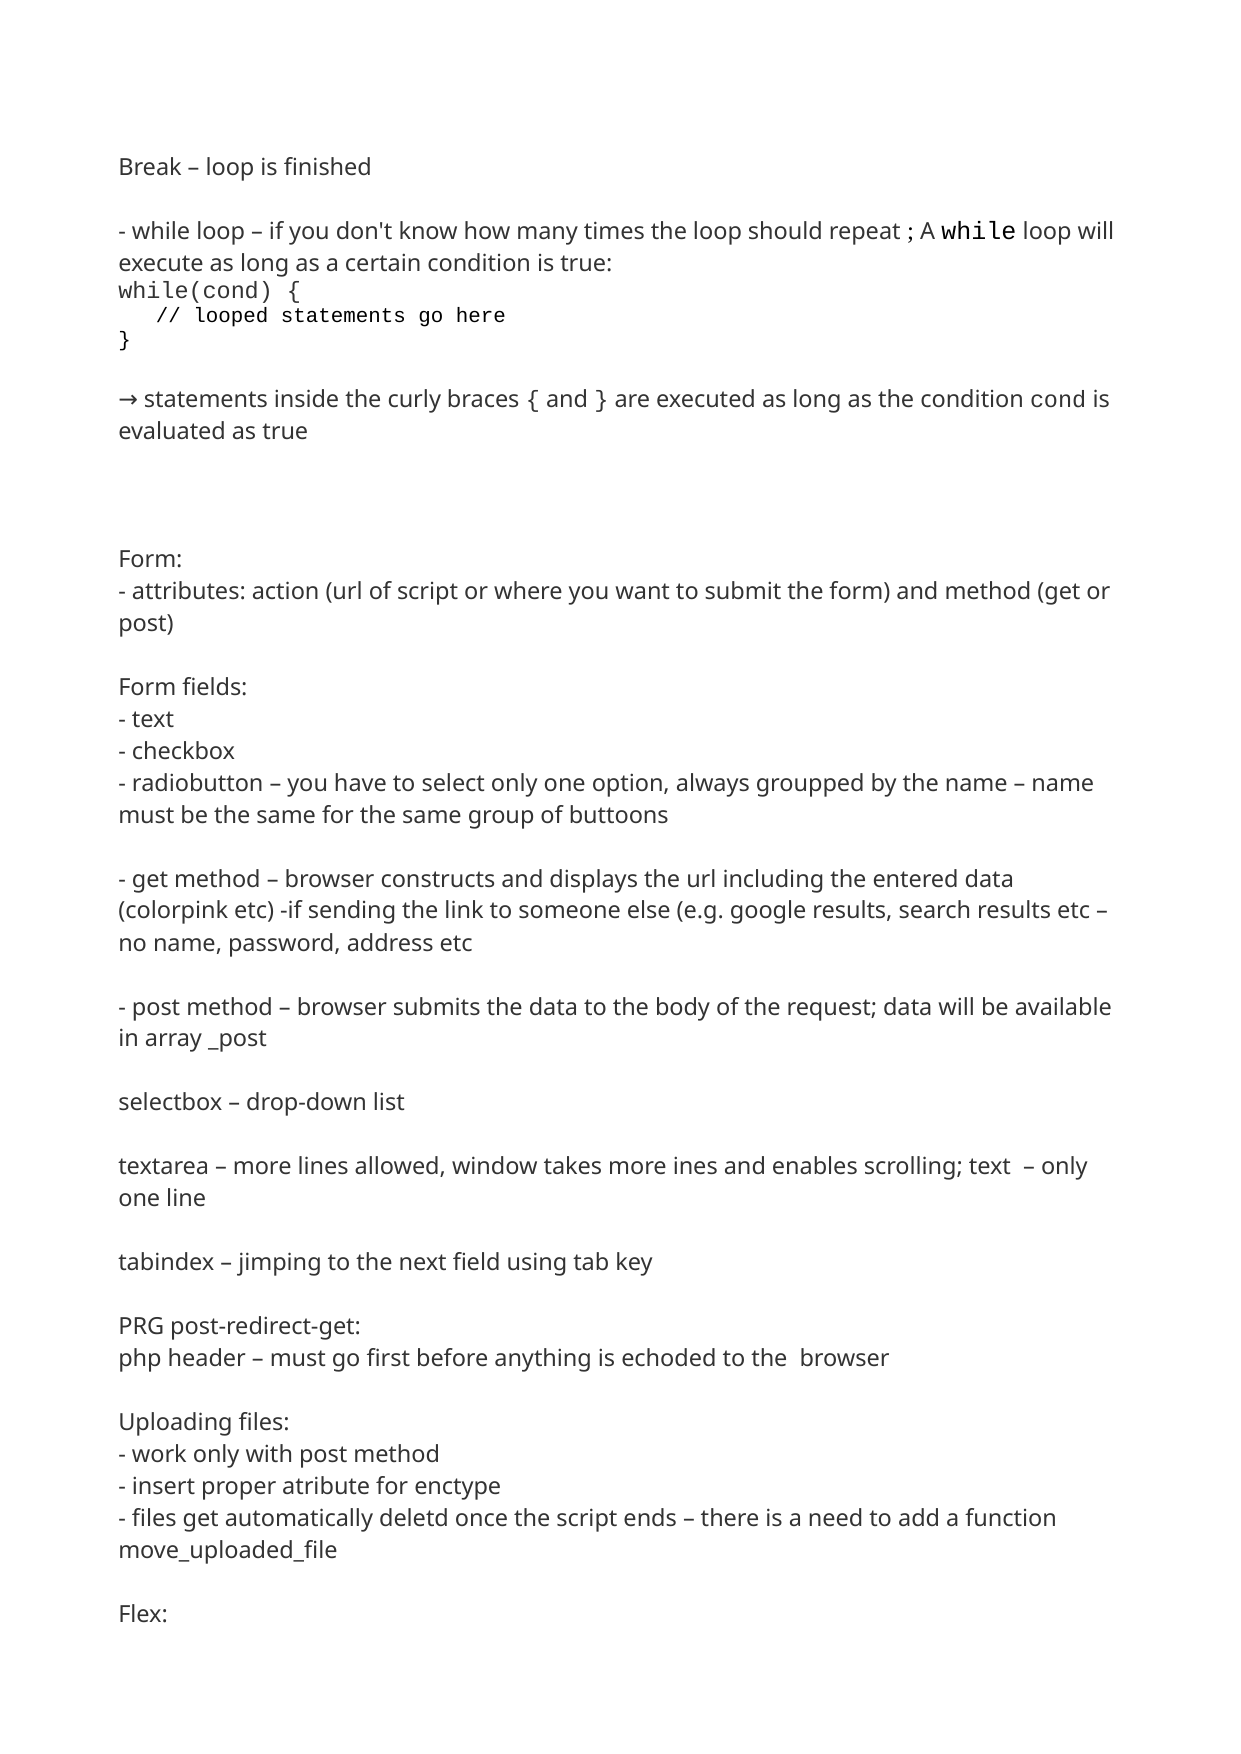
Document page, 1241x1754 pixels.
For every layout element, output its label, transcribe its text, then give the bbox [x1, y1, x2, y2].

text - checkbox [118, 734, 1122, 766]
text - work only with post method [118, 1437, 1122, 1469]
text selectbox – drop-down list [118, 1086, 1122, 1118]
text - while loop – if you don't know how many times the loop should repeat ; A while loop will execute as long as a certain condition is true: [118, 214, 1122, 279]
text Flex: [118, 1597, 1122, 1629]
text → statements inside the curly braces { and } are executed as long as the condition cond is evaluated as true [118, 382, 1122, 446]
text } [118, 329, 1122, 352]
text Form: [118, 542, 1122, 574]
text tabindex – jimping to the next field using tab key [118, 1246, 1122, 1278]
text Uploading files: [118, 1406, 1122, 1437]
text - insert proper atribute for enctype [118, 1469, 1122, 1501]
text PRG post-redirect-get: [118, 1309, 1122, 1342]
text // looped statements go here [118, 305, 1122, 329]
text - text [118, 702, 1122, 734]
text - attributes: action (url of script or where you want to submit the form) and method (get or post) [118, 574, 1122, 638]
text - files get automatically deletd once the script ends – there is a need to add a function move_uploaded_file [118, 1501, 1122, 1565]
text php header – must go first before anything is echoded to the browser [118, 1342, 1122, 1373]
text - radiobutton – you have to select only one option, always groupped by the name – name must be the same for the same group of buttoons [118, 766, 1122, 830]
text Form fields: [118, 670, 1122, 702]
text textarea – more lines allowed, window takes more ines and enables scrolling; text – only one line [118, 1150, 1122, 1214]
text - post method – browser submits the data to the body of the request; data will be available in array _post [118, 990, 1122, 1054]
text - get method – browser constructs and displays the url including the entered data (colorpink etc) -if sending the link to someone else (e.g. google results, search results etc – no name, password, address etc [118, 862, 1122, 958]
text while(cond) { [118, 279, 1122, 305]
text Break – loop is finished [118, 150, 1122, 182]
